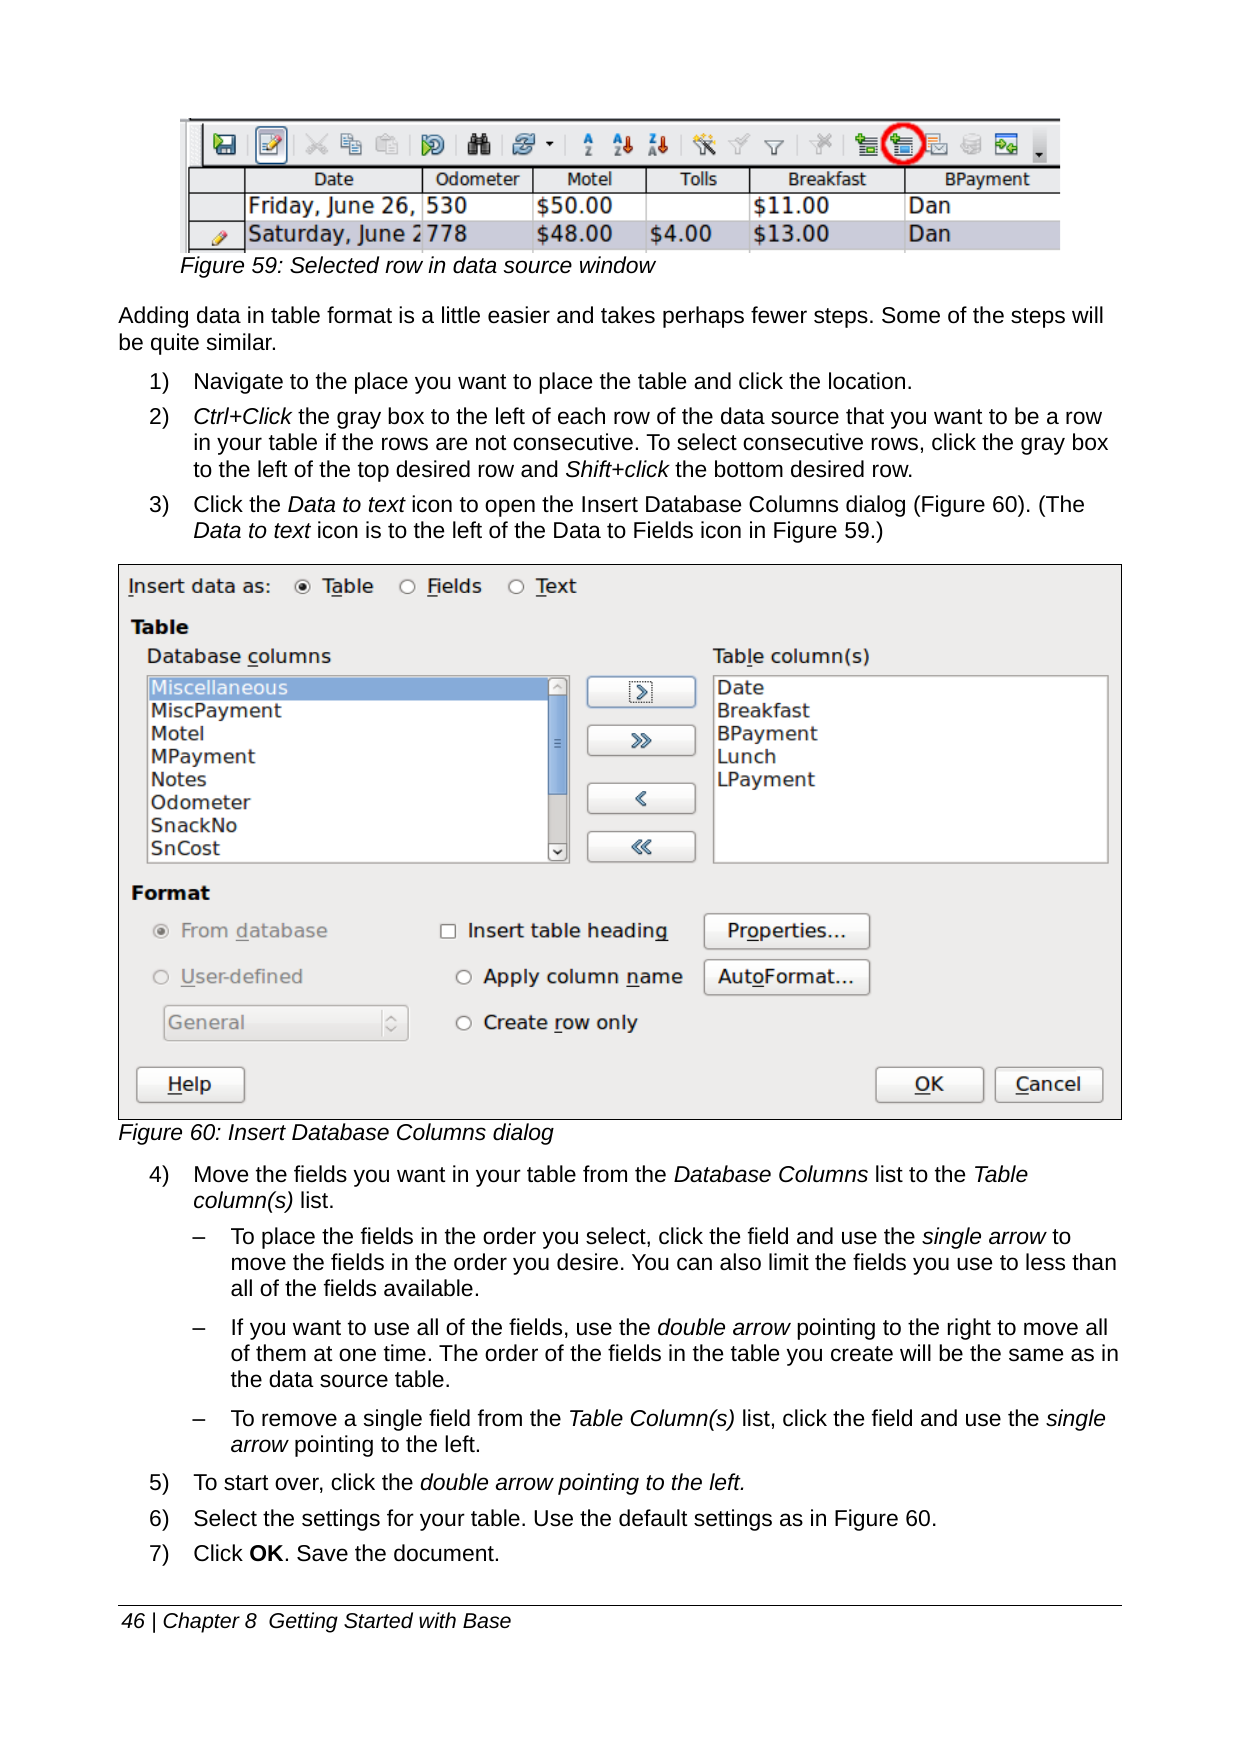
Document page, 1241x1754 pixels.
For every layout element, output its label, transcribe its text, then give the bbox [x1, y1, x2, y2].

list Select the settings for your table. Use the default settings as in Figure 60. [169, 1504, 1122, 1531]
text Figure 60: Insert Database Columns dialog [118, 1119, 1125, 1146]
text Figure 59: Selected row in data source window [180, 253, 1060, 279]
list To remove a single field from the Table Column(s) list, click the field and use the single arrow pointing to the left. [192, 1405, 1122, 1457]
text Adding data in table format is a little easier and takes perhaps fewer steps. Some of the steps will be quite similar. [118, 302, 1122, 355]
list Click the Data to text icon to open the Insert Database Columns dialog (Figure 60). (The Data to text icon is to the left of the Data to Fields icon in Figure 59.) [169, 491, 1122, 543]
list Move the fields you want in your table from the Database Columns list to the Table column(s) list. [169, 1161, 1122, 1214]
picture [180, 118, 1061, 253]
list Ctrl+Click the gray box to the left of each row of the data source that you want to be a row in your table if the rows are not consecutive. To select consecutive rows, click the gray box to the left of the top desired row and Shift+click the bottom desired row. [169, 403, 1122, 482]
picture [119, 565, 1121, 1119]
list To start over, click the double arrow pointing to the left. [169, 1469, 1122, 1496]
list Navigate to the place you want to place the table and click the location. [169, 368, 1122, 394]
list To place the fields in the order you select, click the field and use the single arrow to move the fields in the order you desire. You can also limit the fields you use to less than all of the fields available. [192, 1223, 1122, 1302]
list If you want to use all of the fields, use the double arrow pointing to the right to move all of them at one time. The order of the fields in the table you create will be the same as in the data source table. [192, 1314, 1122, 1393]
list Click OK. Save the document. [169, 1540, 1122, 1566]
